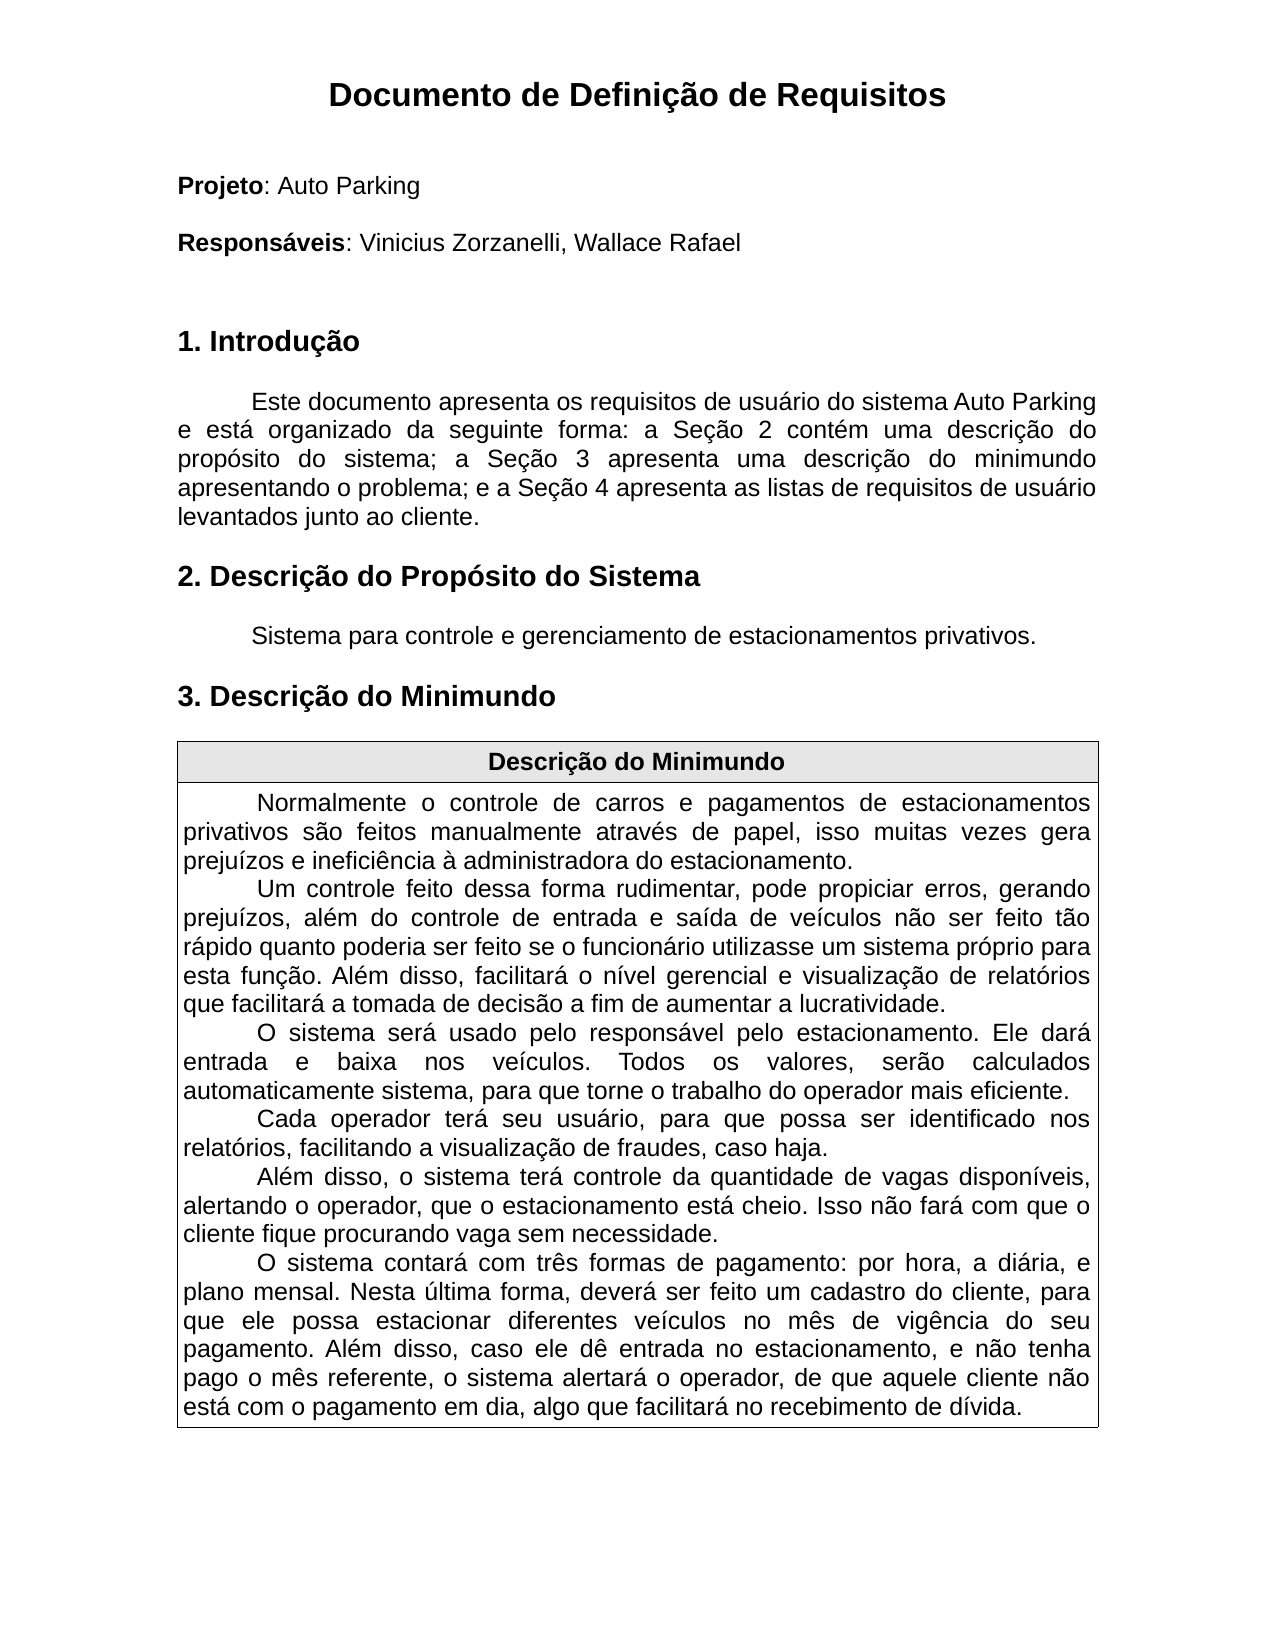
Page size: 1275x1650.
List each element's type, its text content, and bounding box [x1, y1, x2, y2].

table_cell Normalmente o controle de carros e pagamentos de estacionamentos privativos são feitos manualmente através de papel, isso muitas vezes gera prejuízos e ineficiência à administradora do estacionamento. Um controle feito dessa forma rudimentar, pode propiciar erros, gerando prejuízos, além do controle de entrada e saída de veículos não ser feito tão rápido quanto poderia ser feito se o funcionário utilizasse um sistema próprio para esta função. Além disso, facilitará o nível gerencial e visualização de relatórios que facilitará a tomada de decisão a fim de aumentar a lucratividade. O sistema será usado pelo responsável pelo estacionamento. Ele dará entrada e baixa nos veículos. Todos os valores, serão calculados automaticamente sistema, para que torne o trabalho do operador mais eficiente. Cada operador terá seu usuário, para que possa ser identificado nos relatórios, facilitando a visualização de fraudes, caso haja. Além disso, o sistema terá controle da quantidade de vagas disponíveis, alertando o operador, que o estacionamento está cheio. Isso não fará com que o cliente fique procurando vaga sem necessidade. O sistema contará com três formas de pagamento: por hora, a diária, e plano mensal. Nesta última forma, deverá ser feito um cadastro do cliente, para que ele possa estacionar diferentes veículos no mês de vigência do seu pagamento. Além disso, caso ele dê entrada no estacionamento, e não tenha pago o mês referente, o sistema alertará o operador, de que aquele cliente não está com o pagamento em dia, algo que facilitará no recebimento de dívida. [178, 783, 1098, 1426]
text Responsáveis: Vinicius Zorzanelli, Wallace Rafael [177, 228, 1098, 257]
text 1. Introdução [177, 324, 1098, 358]
text Este documento apresenta os requisitos de usuário do sistema Auto Parking e está organizado da seguinte forma: a Seção 2 contém uma descrição do propósito do sistema; a Seção 3 apresenta uma descrição do minimundo apresentando o problema; e a Seção 4 apresenta as listas de requisitos de usuário levantados junto ao cliente. [177, 387, 1098, 530]
text 2. Descrição do Propósito do Sistema [177, 559, 1098, 593]
text Projeto: Auto Parking [177, 171, 1098, 200]
table_header Descrição do Minimundo [178, 742, 1098, 782]
text 3. Descrição do Minimundo [177, 679, 1098, 712]
text Sistema para controle e gerenciamento de estacionamentos privativos. [177, 621, 1098, 650]
text Documento de Definição de Requisitos [177, 75, 1098, 113]
